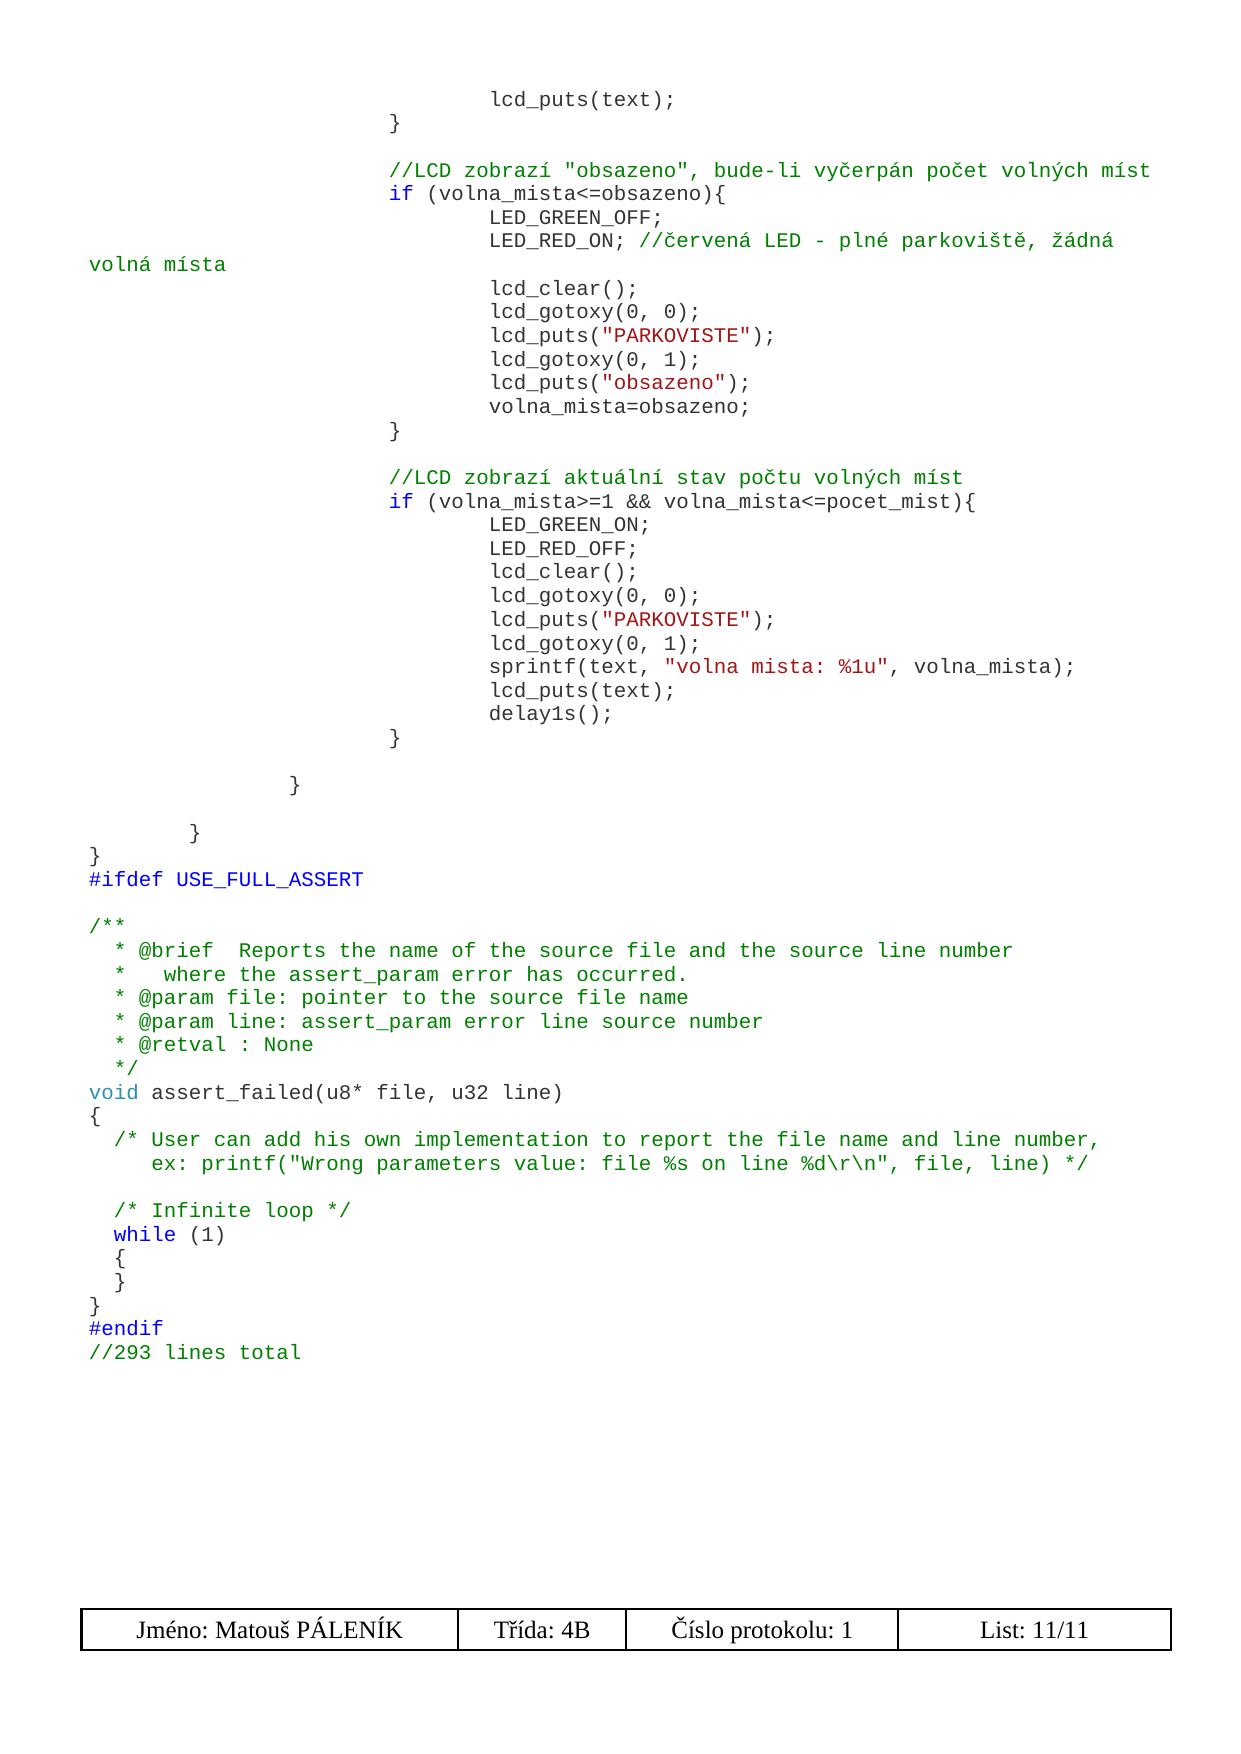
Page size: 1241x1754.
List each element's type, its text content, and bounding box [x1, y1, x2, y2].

text lcd_clear(); [89, 562, 1152, 585]
text ex: printf("Wrong parameters value: file %s on line %d\r\n", file, line) */ [89, 1153, 1152, 1176]
text * @retval : None [89, 1034, 1152, 1058]
text LED_RED_ON; //červená LED - plné parkoviště, žádná volná místa [89, 231, 1152, 278]
text lcd_gotoxy(0, 1); [89, 349, 1152, 372]
text { [89, 1105, 1152, 1129]
text } [89, 822, 1152, 845]
text delay1s(); [89, 703, 1152, 727]
text } [89, 727, 1152, 751]
text //LCD zobrazí aktuální stav počtu volných míst [89, 467, 1152, 491]
text */ [89, 1058, 1152, 1082]
text #ifdef USE_FULL_ASSERT [89, 869, 1152, 893]
text * @param line: assert_param error line source number [89, 1011, 1152, 1034]
text } [89, 420, 1152, 443]
text volna_mista=obsazeno; [89, 396, 1152, 420]
text sprintf(text, "volna mista: %1u", volna_mista); [89, 656, 1152, 680]
text { [89, 1247, 1152, 1271]
text } [89, 112, 1152, 136]
text /** [89, 916, 1152, 940]
text #endif [89, 1318, 1152, 1342]
text * @param file: pointer to the source file name [89, 987, 1152, 1011]
text lcd_clear(); [89, 278, 1152, 301]
text lcd_puts(text); [89, 89, 1152, 112]
text void assert_failed(u8* file, u32 line) [89, 1082, 1152, 1105]
text if (volna_mista>=1 && volna_mista<=pocet_mist){ [89, 491, 1152, 514]
text lcd_gotoxy(0, 0); [89, 301, 1152, 325]
text } [89, 1271, 1152, 1294]
text LED_RED_OFF; [89, 538, 1152, 562]
text lcd_puts("PARKOVISTE"); [89, 609, 1152, 632]
text LED_GREEN_OFF; [89, 207, 1152, 231]
text if (volna_mista<=obsazeno){ [89, 183, 1152, 207]
text lcd_gotoxy(0, 1); [89, 632, 1152, 656]
text lcd_puts(text); [89, 680, 1152, 703]
text while (1) [89, 1224, 1152, 1247]
text } [89, 845, 1152, 869]
text /* User can add his own implementation to report the file name and line number, [89, 1129, 1152, 1153]
text /* Infinite loop */ [89, 1200, 1152, 1224]
text lcd_gotoxy(0, 0); [89, 585, 1152, 609]
text //LCD zobrazí "obsazeno", bude-li vyčerpán počet volných míst [89, 159, 1152, 183]
text * where the assert_param error has occurred. [89, 963, 1152, 987]
text } [89, 1294, 1152, 1318]
text } [89, 774, 1152, 798]
text //293 lines total [89, 1342, 1152, 1366]
text * @brief Reports the name of the source file and the source line number [89, 940, 1152, 963]
text lcd_puts("PARKOVISTE"); [89, 325, 1152, 349]
text lcd_puts("obsazeno"); [89, 372, 1152, 396]
text LED_GREEN_ON; [89, 514, 1152, 538]
